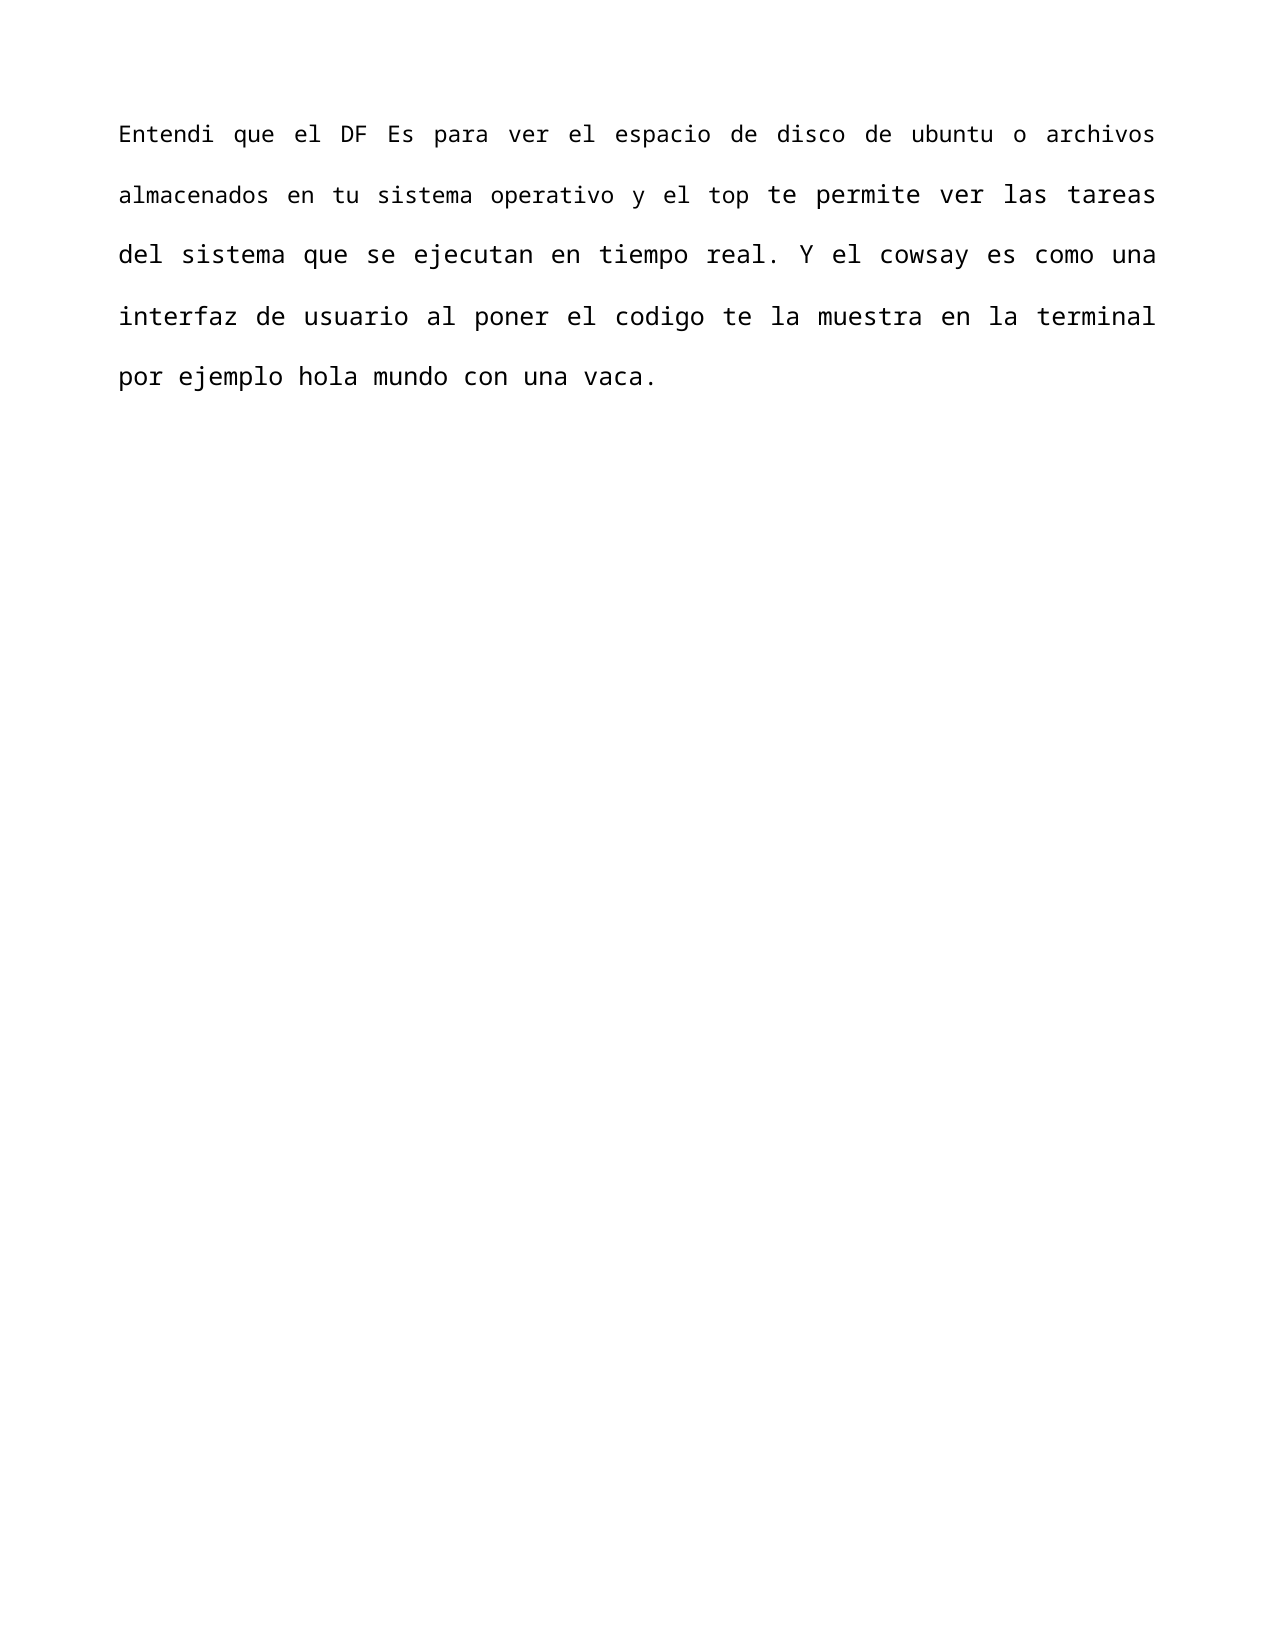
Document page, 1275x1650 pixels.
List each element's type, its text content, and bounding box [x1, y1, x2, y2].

text Entendi que el DF Es para ver el espacio de disco de ubuntu o archivos almacenados en tu sistema operativo y el top te permite ver las tareas del sistema que se ejecutan en tiempo real. Y el cowsay es como una interfaz de usuario al poner el codigo te la muestra en la terminal por ejemplo hola mundo con una vaca. [118, 118, 1157, 393]
